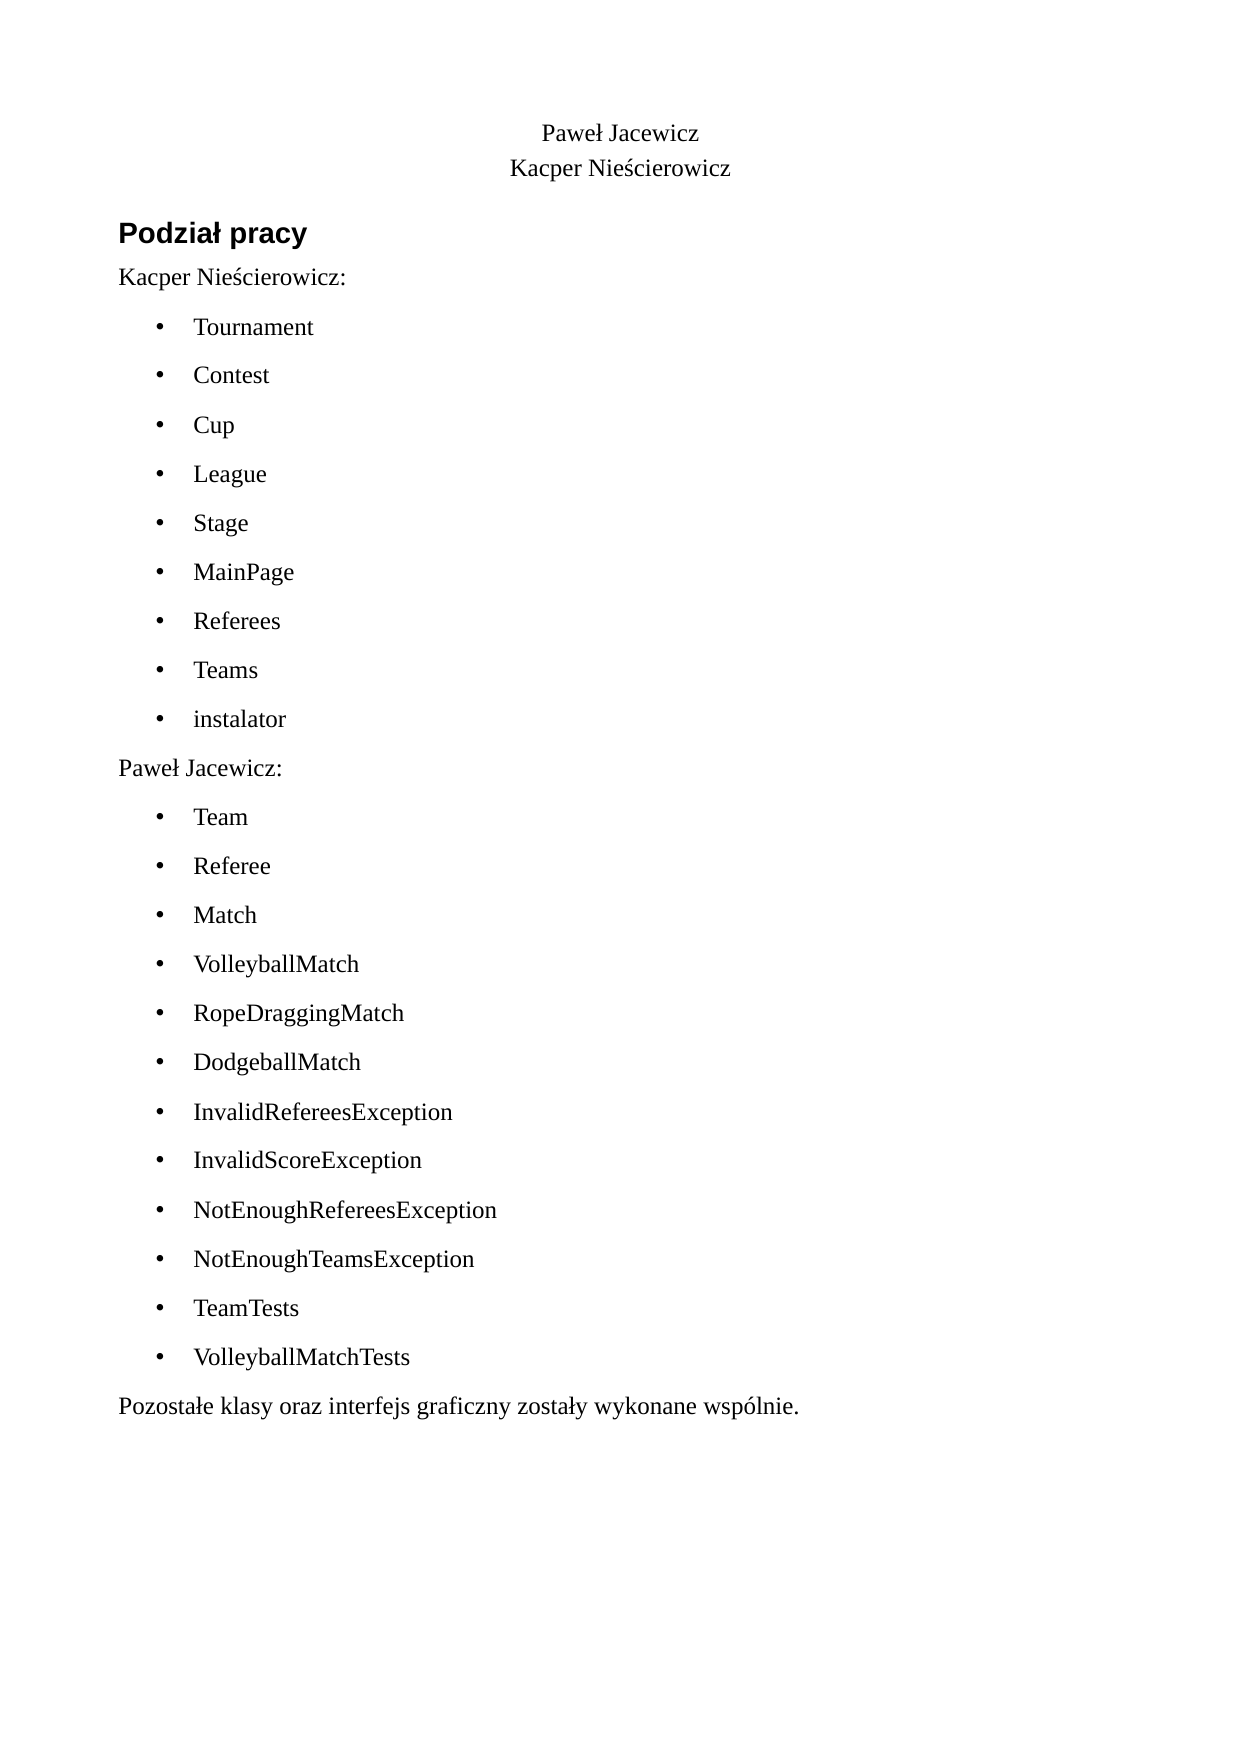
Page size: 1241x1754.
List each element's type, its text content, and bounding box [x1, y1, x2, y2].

list Tournament [156, 312, 1122, 340]
list NotEnoughTeamsException [156, 1244, 1122, 1272]
list Contest [156, 361, 1122, 389]
list VolleyballMatch [156, 949, 1122, 978]
text Paweł Jacewicz Kacper Nieścierowicz [118, 118, 1122, 181]
list VolleyballMatchTests [156, 1342, 1122, 1371]
list Stage [156, 508, 1122, 537]
list DodgeballMatch [156, 1047, 1122, 1076]
list TeamTests [156, 1293, 1122, 1322]
text Kacper Nieścierowicz: [118, 262, 1122, 291]
list NotEnoughRefereesException [156, 1195, 1122, 1223]
text Pozostałe klasy oraz interfejs graficzny zostały wykonane wspólnie. [118, 1391, 1122, 1420]
list RopeDraggingMatch [156, 998, 1122, 1027]
list instalator [156, 704, 1122, 733]
subtitle Podział pracy [118, 216, 1122, 250]
text Paweł Jacewicz: [118, 753, 1122, 782]
list Referee [156, 851, 1122, 880]
list InvalidRefereesException [156, 1097, 1122, 1125]
list Teams [156, 655, 1122, 684]
list League [156, 459, 1122, 487]
list InvalidScoreException [156, 1146, 1122, 1174]
list Cup [156, 410, 1122, 438]
list Team [156, 802, 1122, 831]
list MainPage [156, 557, 1122, 586]
list Match [156, 900, 1122, 929]
list Referees [156, 606, 1122, 635]
